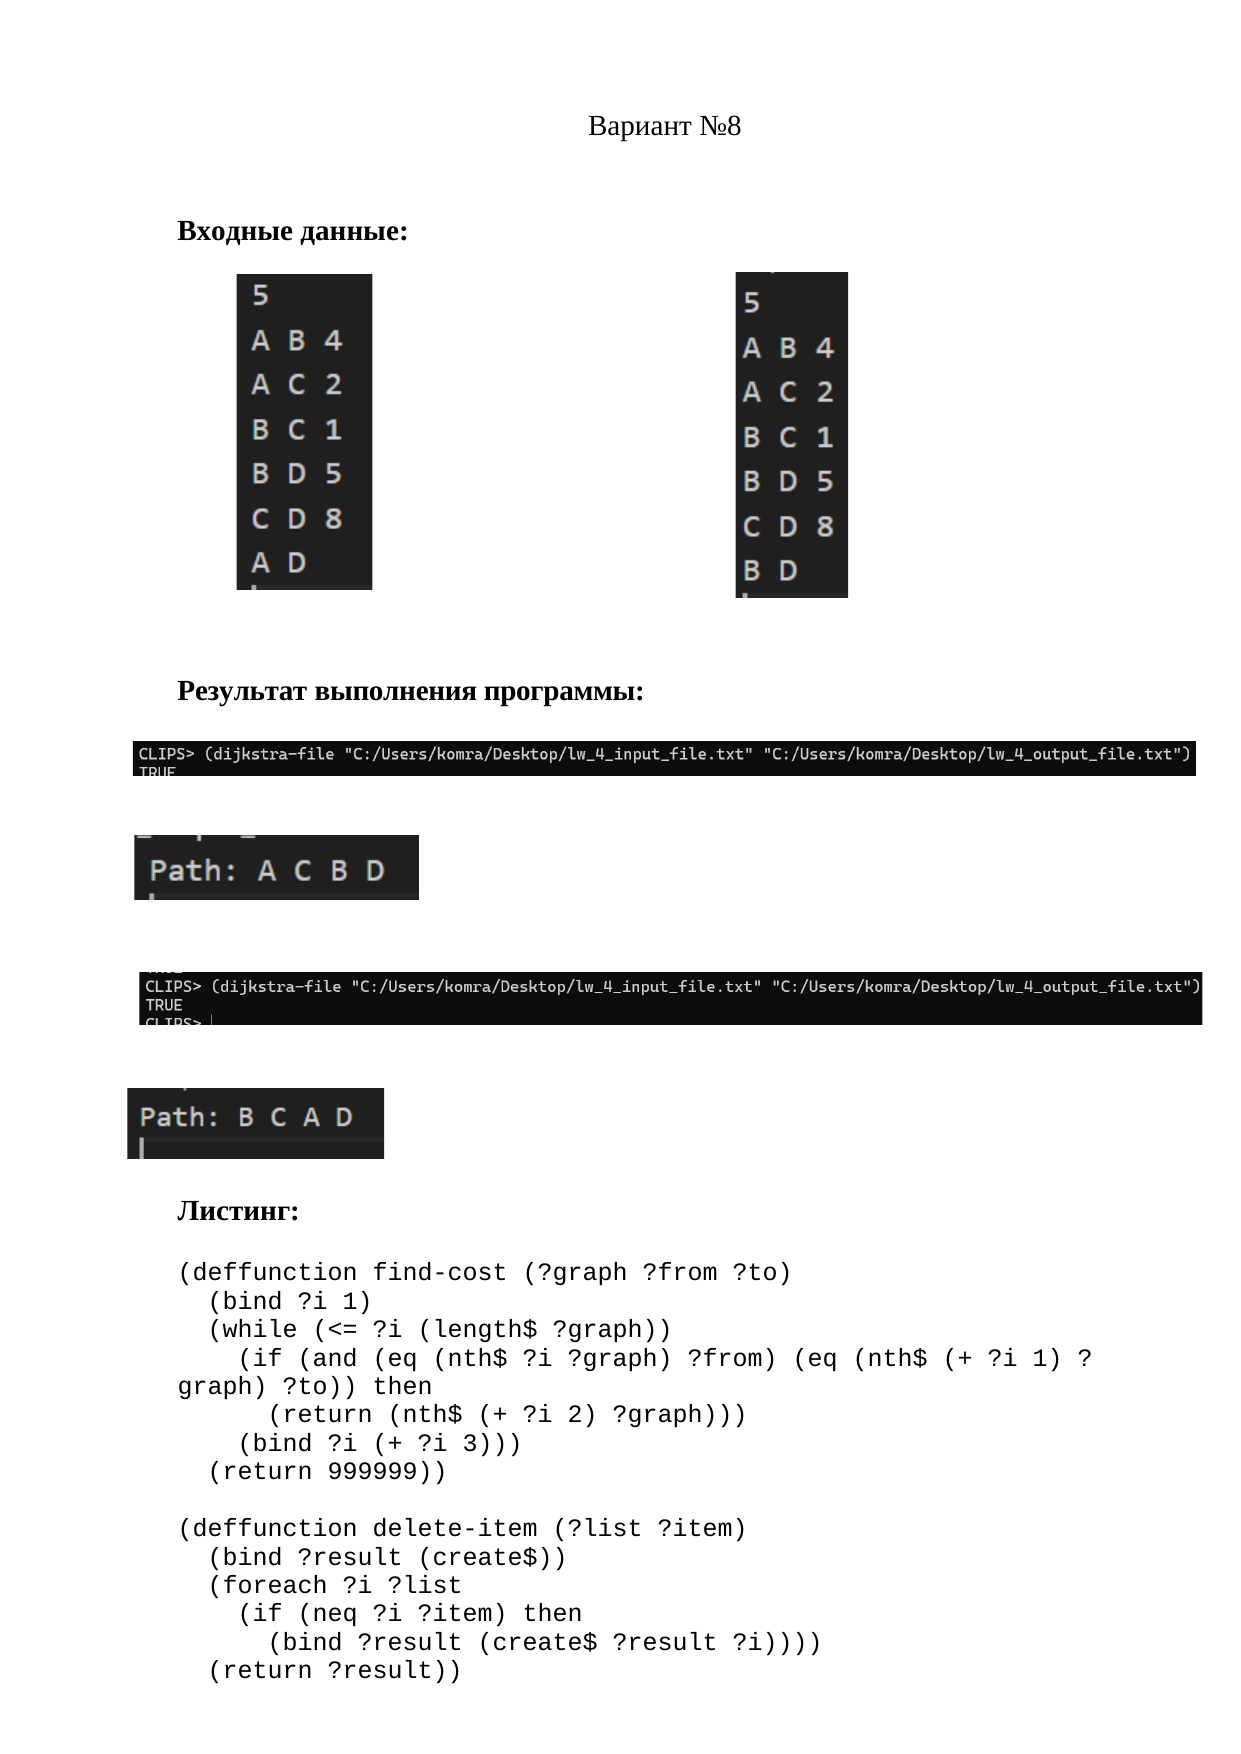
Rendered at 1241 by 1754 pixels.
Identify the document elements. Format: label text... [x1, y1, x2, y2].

picture [236, 274, 373, 590]
text (bind ?result (create$)) [177, 1544, 1152, 1572]
text (deffunction delete-item (?list ?item) [177, 1516, 1152, 1544]
text (deffunction find-cost (?graph ?from ?to) [177, 1260, 1152, 1288]
text (foreach ?i ?list [177, 1573, 1152, 1601]
text Листинг: [177, 1193, 1152, 1226]
text Результат выполнения программы: [177, 674, 1152, 707]
picture [134, 835, 419, 900]
text Входные данные: [177, 213, 862, 247]
text (bind ?i 1) [177, 1288, 1152, 1317]
text (return ?result)) [177, 1658, 1152, 1686]
text Вариант №8 [569, 108, 862, 142]
text (bind ?result (create$ ?result ?i)))) [177, 1629, 1152, 1658]
picture [735, 272, 849, 598]
text (return 999999)) [177, 1459, 1152, 1487]
text (if (and (eq (nth$ ?i ?graph) ?from) (eq (nth$ (+ ?i 1) ?graph) ?to)) then [177, 1345, 1152, 1402]
picture [127, 1088, 385, 1159]
text (while (<= ?i (length$ ?graph)) [177, 1317, 1152, 1345]
picture [132, 741, 1196, 776]
picture [139, 972, 1203, 1025]
text (if (neq ?i ?item) then [177, 1601, 1152, 1629]
text (return (nth$ (+ ?i 2) ?graph))) [177, 1402, 1152, 1430]
text (bind ?i (+ ?i 3))) [177, 1430, 1152, 1459]
